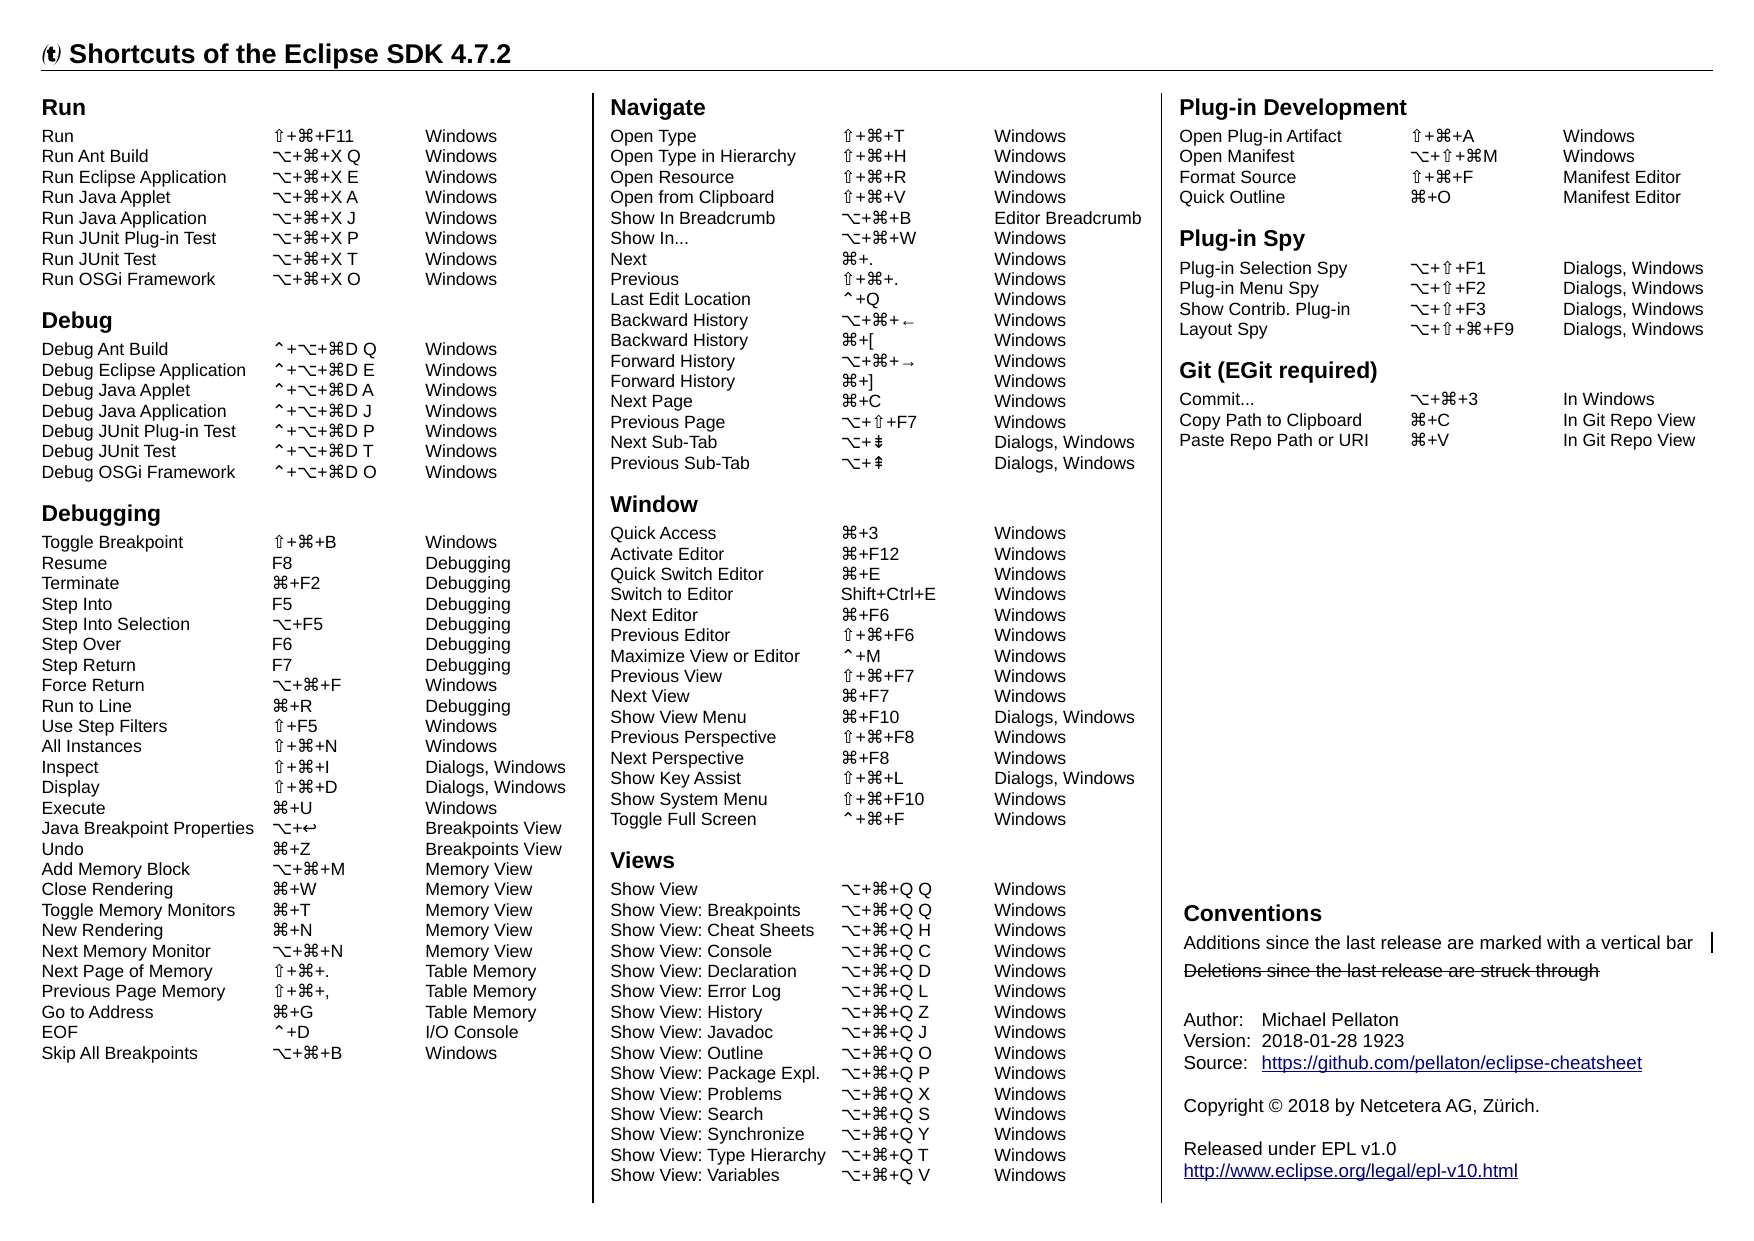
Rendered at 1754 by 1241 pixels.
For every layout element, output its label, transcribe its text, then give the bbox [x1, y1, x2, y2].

text Backward History ⌘+[ Windows [610, 330, 1144, 350]
text Debug Java Applet ⌃+⌥+⌘D A Windows [41, 380, 575, 400]
text Show View Menu ⌘+F10 Dialogs, Windows [610, 707, 1144, 727]
text Undo ⌘+Z Breakpoints View [41, 838, 575, 859]
text Quick Outline ⌘+O Manifest Editor [1179, 187, 1713, 207]
text Show In Breadcrumb ⌥+⌘+B Editor Breadcrumb [610, 207, 1144, 228]
text Plug-in Selection Spy ⌥+⇧+F1 Dialogs, Windows [1179, 257, 1713, 278]
text Next Page of Memory ⇧+⌘+. Table Memory [41, 961, 575, 981]
subtitle Git (EGit required) [1179, 357, 1713, 383]
text Quick Access ⌘+3 Windows [610, 523, 1144, 543]
text Plug-in Menu Spy ⌥+⇧+F2 Dialogs, Windows [1179, 278, 1713, 298]
subtitle Run [41, 93, 575, 120]
text Show View: Declaration ⌥+⌘+Q D Windows [610, 961, 1144, 981]
subtitle Debug [41, 307, 575, 333]
text Copyright © 2018 by Netcetera AG, Zürich. Released under EPL v1.0 http://www.eclipse.org/legal/epl-v10.html [1183, 1095, 1713, 1181]
text Show View: Console ⌥+⌘+Q C Windows [610, 940, 1144, 961]
text Show In... ⌥+⌘+W Windows [610, 228, 1144, 248]
text Debug Eclipse Application ⌃+⌥+⌘D E Windows [41, 359, 575, 380]
text Next ⌘+. Windows [610, 248, 1144, 269]
text Show View: Type Hierarchy ⌥+⌘+Q T Windows [610, 1144, 1144, 1165]
text Forward History ⌘+] Windows [610, 371, 1144, 391]
text Previous Page Memory ⇧+⌘+, Table Memory [41, 981, 575, 1002]
text New Rendering ⌘+N Memory View [41, 920, 575, 940]
text Run Java Application ⌥+⌘+X J Windows [41, 207, 575, 228]
text Debug OSGi Framework ⌃+⌥+⌘D O Windows [41, 462, 575, 482]
text Run JUnit Plug-in Test ⌥+⌘+X P Windows [41, 228, 575, 248]
text Next Memory Monitor ⌥+⌘+N Memory View [41, 940, 575, 961]
subtitle Navigate [610, 93, 1144, 120]
text Activate Editor ⌘+F12 Windows [610, 543, 1144, 564]
text Previous View ⇧+⌘+F7 Windows [610, 666, 1144, 686]
subtitle Window [610, 491, 1144, 517]
text Add Memory Block ⌥+⌘+M Memory View [41, 859, 575, 879]
text Inspect ⇧+⌘+I Dialogs, Windows [41, 757, 575, 777]
text Run JUnit Test ⌥+⌘+X T Windows [41, 248, 575, 269]
text Quick Switch Editor ⌘+E Windows [610, 564, 1144, 584]
text Toggle Breakpoint ⇧+⌘+B Windows [41, 532, 575, 552]
text Skip All Breakpoints ⌥+⌘+B Windows [41, 1042, 575, 1063]
text Step Return F7 Debugging [41, 654, 575, 675]
text Step Into F5 Debugging [41, 593, 575, 614]
text Toggle Memory Monitors ⌘+T Memory View [41, 899, 575, 920]
text Maximize View or Editor ⌃+M Windows [610, 645, 1144, 666]
text Previous Page ⌥+⇧+F7 Windows [610, 412, 1144, 432]
text All Instances ⇧+⌘+N Windows [41, 736, 575, 757]
text Run to Line ⌘+R Debugging [41, 695, 575, 716]
text Show Contrib. Plug-in ⌥+⇧+F3 Dialogs, Windows [1179, 298, 1713, 319]
text Previous Perspective ⇧+⌘+F8 Windows [610, 727, 1144, 747]
text Open Type in Hierarchy ⇧+⌘+H Windows [610, 146, 1144, 167]
subtitle Plug-in Development [1179, 93, 1713, 120]
subtitle Views [610, 847, 1144, 873]
text Additions since the last release are marked with a vertical bar [1183, 932, 1711, 953]
text Display ⇧+⌘+D Dialogs, Windows [41, 777, 575, 797]
text Paste Repo Path or URI ⌘+V In Git Repo View [1179, 430, 1713, 450]
text Debug JUnit Test ⌃+⌥+⌘D T Windows [41, 441, 575, 462]
text Open Resource ⇧+⌘+R Windows [610, 167, 1144, 187]
text Previous Editor ⇧+⌘+F6 Windows [610, 625, 1144, 645]
text Format Source ⇧+⌘+F Manifest Editor [1179, 167, 1713, 187]
text Run ⇧+⌘+F11 Windows [41, 126, 575, 146]
text Show View: History ⌥+⌘+Q Z Windows [610, 1002, 1144, 1022]
text Show View: Problems ⌥+⌘+Q X Windows [610, 1083, 1144, 1104]
text Show View: Outline ⌥+⌘+Q O Windows [610, 1042, 1144, 1063]
text Show View: Search ⌥+⌘+Q S Windows [610, 1104, 1144, 1124]
text Show View ⌥+⌘+Q Q Windows [610, 879, 1144, 899]
text Force Return ⌥+⌘+F Windows [41, 675, 575, 695]
text Step Over F6 Debugging [41, 634, 575, 654]
text Close Rendering ⌘+W Memory View [41, 879, 575, 899]
text Debug Java Application ⌃+⌥+⌘D J Windows [41, 400, 575, 421]
text Show View: Variables ⌥+⌘+Q V Windows [610, 1165, 1144, 1185]
text Open Plug-in Artifact ⇧+⌘+A Windows [1179, 126, 1713, 146]
text Run Java Applet ⌥+⌘+X A Windows [41, 187, 575, 207]
text Deletions since the last release are struck through [1183, 959, 1713, 981]
text Show View: Synchronize ⌥+⌘+Q Y Windows [610, 1124, 1144, 1144]
text Debug JUnit Plug-in Test ⌃+⌥+⌘D P Windows [41, 421, 575, 441]
text Copy Path to Clipboard ⌘+C In Git Repo View [1179, 409, 1713, 430]
text Commit... ⌥+⌘+3 In Windows [1179, 389, 1713, 409]
text Java Breakpoint Properties ⌥+↩ Breakpoints View [41, 818, 575, 838]
text Author: Michael Pellaton [1183, 1008, 1713, 1030]
text Open Type ⇧+⌘+T Windows [610, 126, 1144, 146]
text Debug Ant Build ⌃+⌥+⌘D Q Windows [41, 339, 575, 359]
text Use Step Filters ⇧+F5 Windows [41, 716, 575, 736]
text Forward History ⌥+⌘+→ Windows [610, 350, 1144, 371]
text Step Into Selection ⌥+F5 Debugging [41, 614, 575, 634]
text Backward History ⌥+⌘+← Windows [610, 309, 1144, 330]
text Run Eclipse Application ⌥+⌘+X E Windows [41, 167, 575, 187]
text EOF ⌃+D I/O Console [41, 1022, 575, 1042]
text Show View: Breakpoints ⌥+⌘+Q Q Windows [610, 899, 1144, 920]
text Previous Sub-Tab ⌥+⇞ Dialogs, Windows [610, 452, 1144, 473]
text Next Perspective ⌘+F8 Windows [610, 747, 1144, 768]
text Next Sub-Tab ⌥+⇟ Dialogs, Windows [610, 432, 1144, 452]
text Show View: Cheat Sheets ⌥+⌘+Q H Windows [610, 920, 1144, 940]
text Terminate ⌘+F2 Debugging [41, 573, 575, 593]
text Run Ant Build ⌥+⌘+X Q Windows [41, 146, 575, 167]
subtitle Conventions [1183, 900, 1713, 926]
text Next View ⌘+F7 Windows [610, 686, 1144, 707]
text Go to Address ⌘+G Table Memory [41, 1002, 575, 1022]
text Next Editor ⌘+F6 Windows [610, 604, 1144, 625]
text Resume F8 Debugging [41, 552, 575, 573]
text Show View: Error Log ⌥+⌘+Q L Windows [610, 981, 1144, 1002]
text Run OSGi Framework ⌥+⌘+X O Windows [41, 269, 575, 289]
text Open Manifest ⌥+⇧+⌘M Windows [1179, 146, 1713, 167]
text Execute ⌘+U Windows [41, 797, 575, 818]
text Show View: Package Expl. ⌥+⌘+Q P Windows [610, 1063, 1144, 1083]
text Toggle Full Screen ⌃+⌘+F Windows [610, 809, 1144, 829]
text Switch to Editor Shift+Ctrl+E Windows [610, 584, 1144, 604]
text Show Key Assist ⇧+⌘+L Dialogs, Windows [610, 768, 1144, 788]
text Show View: Javadoc ⌥+⌘+Q J Windows [610, 1022, 1144, 1042]
text Last Edit Location ⌃+Q Windows [610, 289, 1144, 309]
text Open from Clipboard ⇧+⌘+V Windows [610, 187, 1144, 207]
subtitle Plug-in Spy [1179, 225, 1713, 251]
text Show System Menu ⇧+⌘+F10 Windows [610, 788, 1144, 809]
text Previous ⇧+⌘+. Windows [610, 269, 1144, 289]
text Version: 2018-01-28 1923 Source: https://github.com/pellaton/eclipse-cheatsheet [1183, 1030, 1713, 1095]
subtitle Debugging [41, 500, 575, 526]
text Layout Spy ⌥+⇧+⌘+F9 Dialogs, Windows [1179, 319, 1713, 339]
text Next Page ⌘+C Windows [610, 391, 1144, 412]
